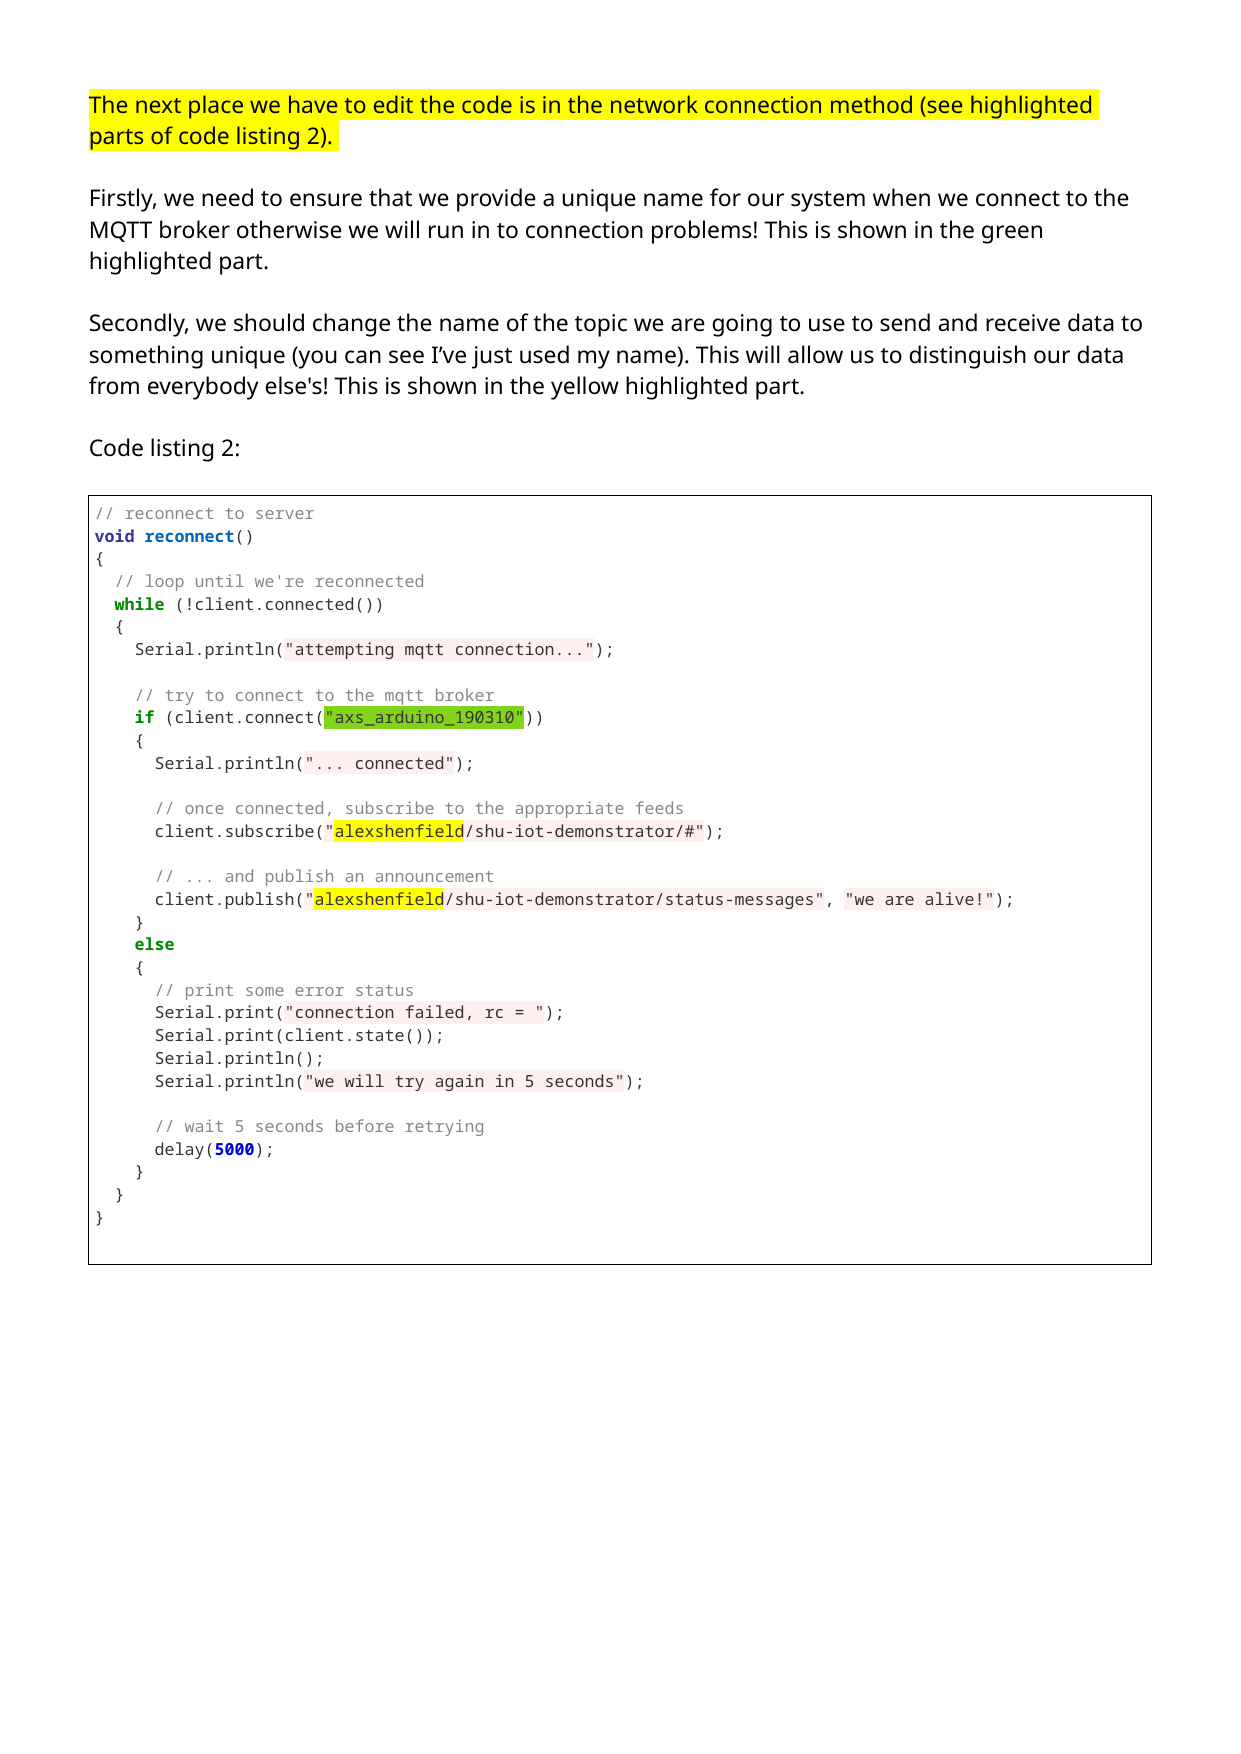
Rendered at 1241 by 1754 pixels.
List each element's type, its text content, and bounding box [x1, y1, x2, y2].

text Firstly, we need to ensure that we provide a unique name for our system when we connect to the MQTT broker otherwise we will run in to connection problems! This is shown in the green highlighted part. [88, 182, 1152, 276]
table_header // reconnect to server void reconnect() { // loop until we're reconnected while (!client.connected()) { Serial.println("attempting mqtt connection..."); // try to connect to the mqtt broker if (client.connect("axs_arduino_190310")) { Serial.println("... connected"); // once connected, subscribe to the appropriate feeds client.subscribe("alexshenfield/shu-iot-demonstrator/#"); // ... and publish an announcement client.publish("alexshenfield/shu-iot-demonstrator/status-messages", "we are alive!"); } else { // print some error status Serial.print("connection failed, rc = "); Serial.print(client.state()); Serial.println(); Serial.println("we will try again in 5 seconds"); // wait 5 seconds before retrying delay(5000); } } } [89, 496, 1151, 1263]
text Code listing 2: [88, 432, 1152, 463]
text The next place we have to edit the code is in the network connection method (see highlighted parts of code listing 2). [88, 88, 1152, 151]
text Secondly, we should change the name of the topic we are going to use to send and receive data to something unique (you can see I’ve just used my name). This will allow us to distinguish our data from everybody else's! This is shown in the yellow highlighted part. [88, 307, 1152, 401]
